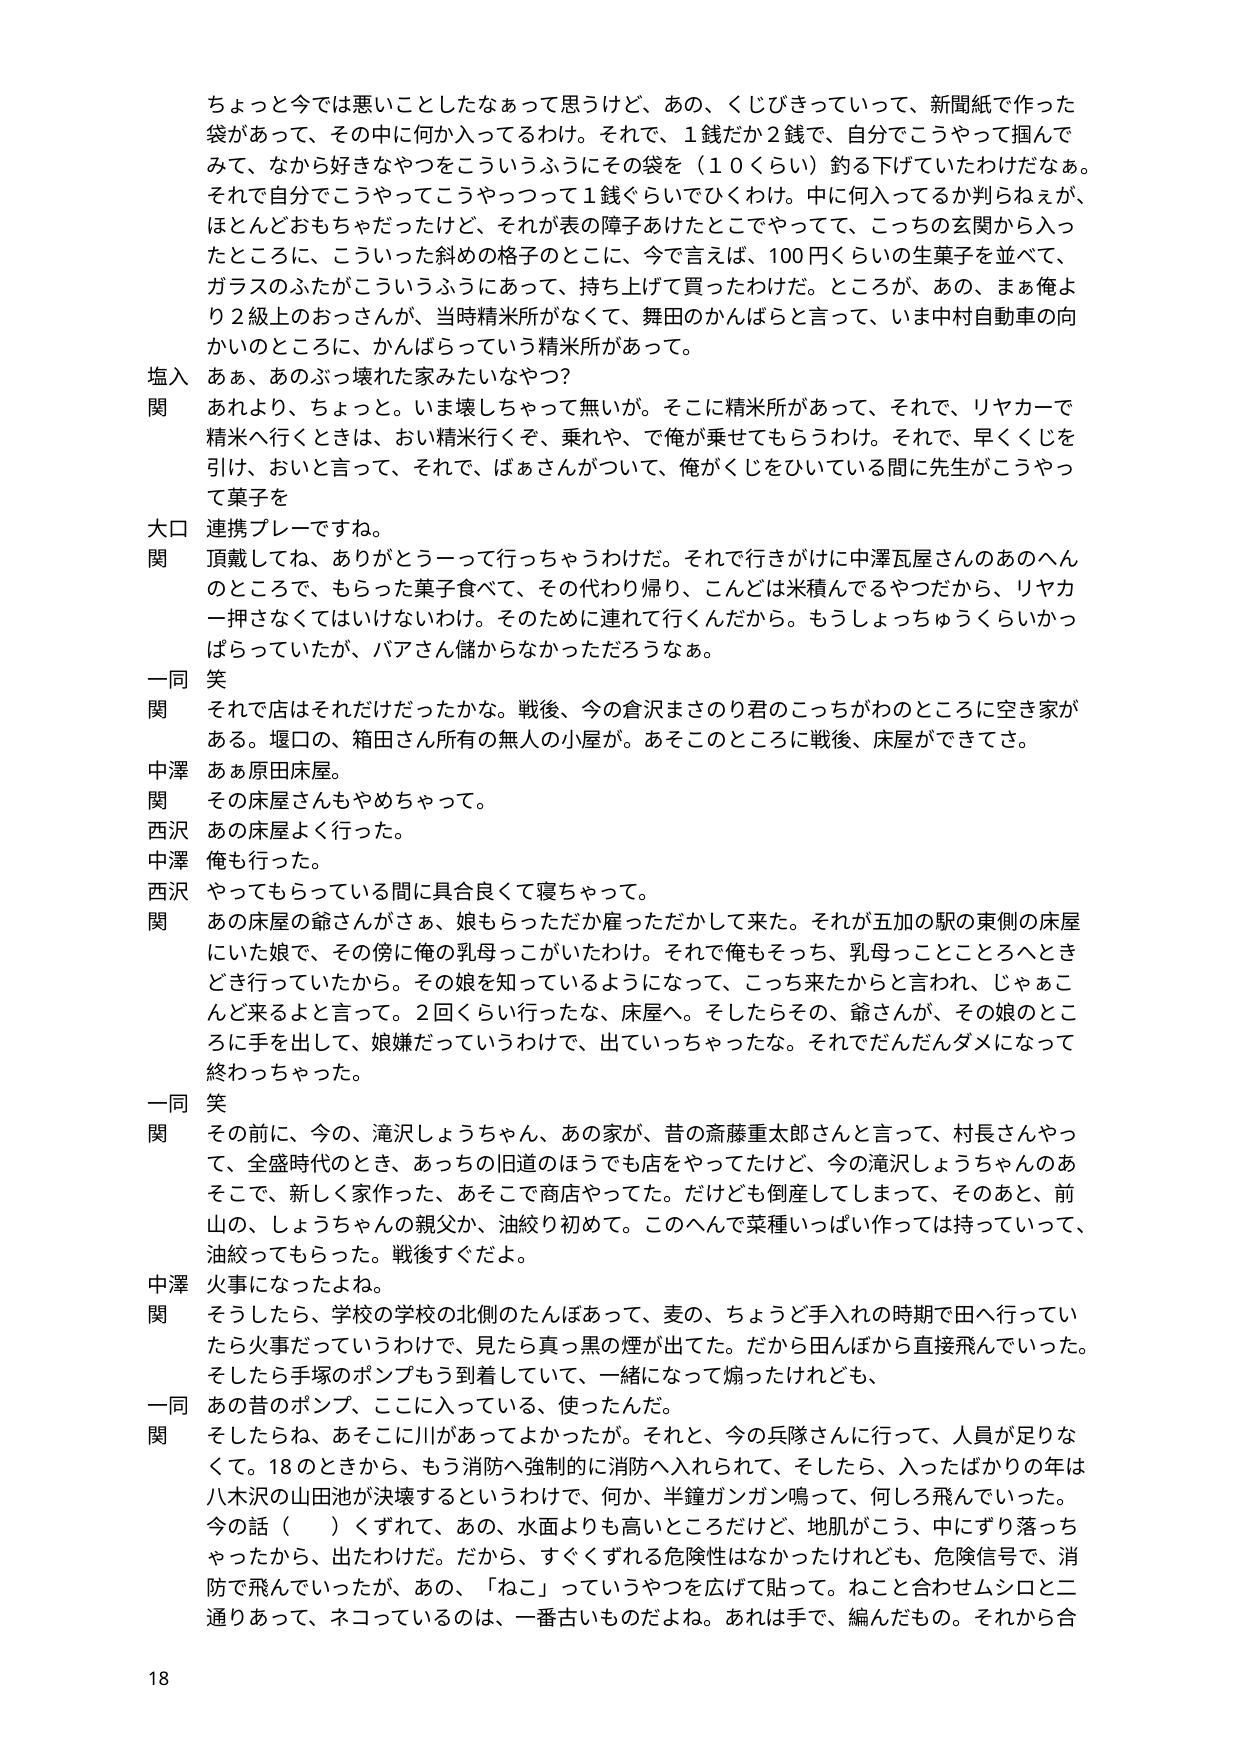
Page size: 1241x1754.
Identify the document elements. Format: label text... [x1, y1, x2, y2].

text 中澤 あぁ原田床屋。 [148, 754, 1093, 784]
text 関 その前に、今の、滝沢しょうちゃん、あの家が、昔の斎藤重太郎さんと言って、村長さんやって、全盛時代のとき、あっちの旧道のほうでも店をやってたけど、今の滝沢しょうちゃんのあそこで、新しく家作った、あそこで商店やってた。だけども倒産してしまって、そのあと、前山の、しょうちゃんの親父か、油絞り初めて。このへんで菜種いっぱい作っては持っていって、油絞ってもらった。戦後すぐだよ。 [148, 1117, 1093, 1268]
text 関 頂戴してね、ありがとうーって行っちゃうわけだ。それで行きがけに中澤瓦屋さんのあのへんのところで、もらった菓子食べて、その代わり帰り、こんどは米積んでるやつだから、リヤカー押さなくてはいけないわけ。そのために連れて行くんだから。もうしょっちゅうくらいかっぱらっていたが、バアさん儲からなかっただろうなぁ。 [148, 542, 1093, 663]
text 関 そしたらね、あそこに川があってよかったが。それと、今の兵隊さんに行って、人員が足りなくて。18のときから、もう消防へ強制的に消防へ入れられて、そしたら、入ったばかりの年は八木沢の山田池が決壊するというわけで、何か、半鐘ガンガン鳴って、何しろ飛んでいった。今の話（ ）くずれて、あの、水面よりも高いところだけど、地肌がこう、中にずり落っちゃったから、出たわけだ。だから、すぐくずれる危険性はなかったけれども、危険信号で、消防で飛んでいったが、あの、「ねこ」っていうやつを広げて貼って。ねこと合わせムシロと二通りあって、ネコっているのは、一番古いものだよね。あれは手で、編んだもの。それから合わせムシロというのは、このへんでは東前山に名人がいて、それは、片方の耳はしっかりまいて、片側はこのくらいバラで置いて、２枚合わせて、真ん中で、こうやって合わせて、表はきれいで、裏がひげが出ていて。ネコって言って。合わせムシロって言っただ。合わせムシロ、まぁネコとも言ったけど、本名は合わせムシロで。本当のネコって言うのは手で編んだやつで、あれは丈夫なものだっけ。まだ合わせムシロはオラッチに２枚だか３枚ある。 [148, 1419, 1093, 1631]
text 西沢 あの床屋よく行った。 [148, 814, 1093, 845]
text 関 そうだと思うがなぁ。それから、あと、ずっとなくて、手塚バス停のこっちがわの、てついさんの土地だが、あそこの学校の方へ行く直線道路に、一の堰のすぐ東側に、紺屋村の中澤小吉さんの弟、あっこで餅屋やっていた、餅屋。で、その上が、婆様の店だって俺が言っていた、今はあの、山極明くんが庭先作った小屋、あそこに婆さんひとりで、お菓子、駄菓子と、駄菓子とちょっとした学用品を売ってたわなぁ。それで、その、婆さん一人でやってるだけれども、ちょっと今では悪いことしたなぁって思うけど、あの、くじびきっていって、新聞紙で作った袋があって、その中に何か入ってるわけ。それで、１銭だか２銭で、自分でこうやって掴んでみて、なから好きなやつをこういうふうにその袋を（１０くらい）釣る下げていたわけだなぁ。それで自分でこうやってこうやっつって１銭ぐらいでひくわけ。中に何入ってるか判らねぇが、ほとんどおもちゃだったけど、それが表の障子あけたとこでやってて、こっちの玄関から入ったところに、こういった斜めの格子のとこに、今で言えば、100円くらいの生菓子を並べて、ガラスのふたがこういうふうにあって、持ち上げて買ったわけだ。ところが、あの、まぁ俺より２級上のおっさんが、当時精米所がなくて、舞田のかんばらと言って、いま中村自動車の向かいのところに、かんばらっていう精米所があって。 [148, 88, 1093, 361]
text 関 あの床屋の爺さんがさぁ、娘もらっただか雇っただかして来た。それが五加の駅の東側の床屋にいた娘で、その傍に俺の乳母っこがいたわけ。それで俺もそっち、乳母っことことろへときどき行っていたから。その娘を知っているようになって、こっち来たからと言われ、じゃぁこんど来るよと言って。２回くらい行ったな、床屋へ。そしたらその、爺さんが、その娘のところに手を出して、娘嫌だっていうわけで、出ていっちゃったな。それでだんだんダメになって終わっちゃった。 [148, 905, 1093, 1087]
text 中澤 火事になったよね。 [148, 1268, 1093, 1298]
text 中澤 俺も行った。 [148, 845, 1093, 875]
text 大口 連携プレーですね。 [148, 512, 1093, 542]
text 関 それで店はそれだけだったかな。戦後、今の倉沢まさのり君のこっちがわのところに空き家がある。堰口の、箱田さん所有の無人の小屋が。あそこのところに戦後、床屋ができてさ。 [148, 693, 1093, 754]
text 西沢 やってもらっている間に具合良くて寝ちゃって。 [148, 875, 1093, 905]
text 一同 あの昔のポンプ、ここに入っている、使ったんだ。 [148, 1389, 1093, 1419]
text 関 あれより、ちょっと。いま壊しちゃって無いが。そこに精米所があって、それで、リヤカーで精米へ行くときは、おい精米行くぞ、乗れや、で俺が乗せてもらうわけ。それで、早くくじを引け、おいと言って、それで、ばぁさんがついて、俺がくじをひいている間に先生がこうやって菓子を [148, 391, 1093, 512]
text 一同 笑 [148, 1087, 1093, 1117]
text 一同 笑 [148, 663, 1093, 693]
text 関 そうしたら、学校の学校の北側のたんぼあって、麦の、ちょうど手入れの時期で田へ行っていたら火事だっていうわけで、見たら真っ黒の煙が出てた。だから田んぼから直接飛んでいった。そしたら手塚のポンプもう到着していて、一緒になって煽ったけれども、 [148, 1298, 1093, 1389]
text 関 その床屋さんもやめちゃって。 [148, 784, 1093, 814]
text 塩入 あぁ、あのぶっ壊れた家みたいなやつ？ [148, 361, 1093, 391]
